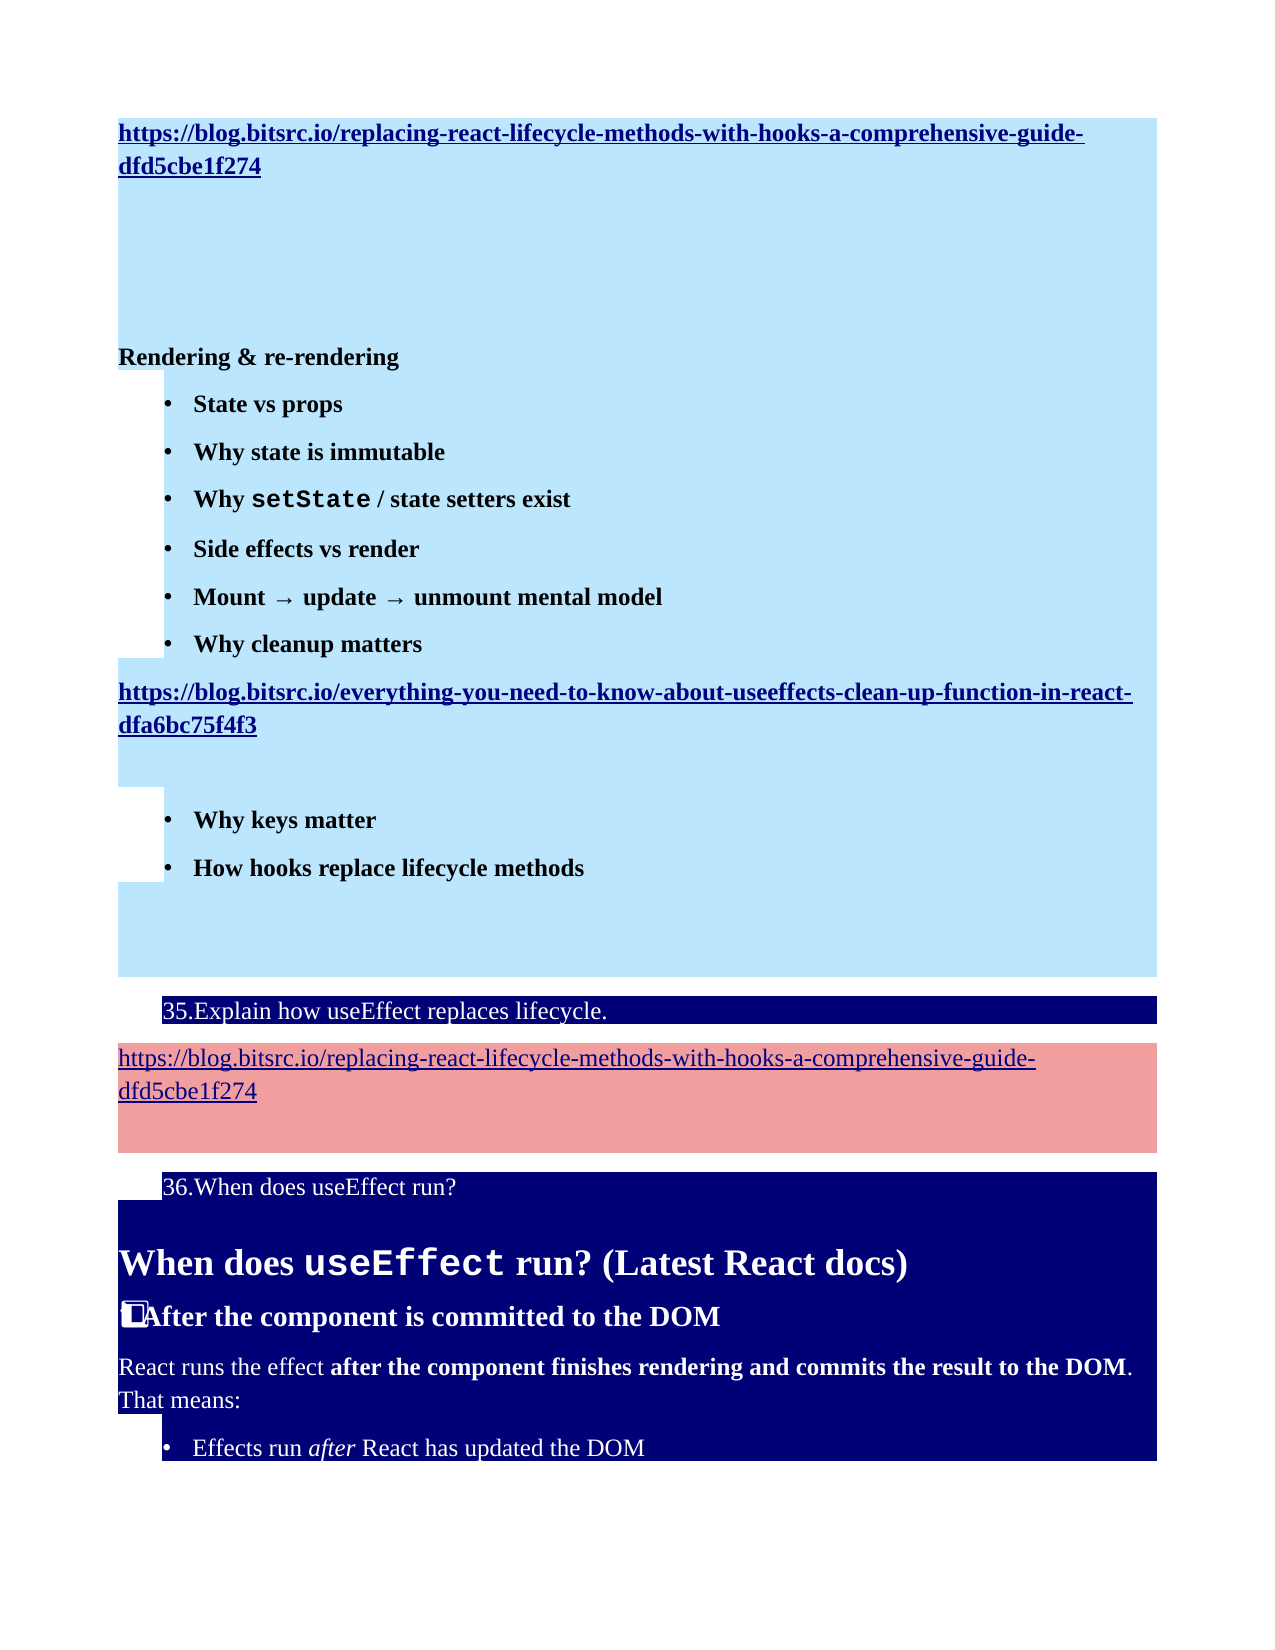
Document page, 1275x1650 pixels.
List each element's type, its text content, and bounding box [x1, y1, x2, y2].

subtitle When does useEffect run? (Latest React docs) [118, 1240, 1157, 1286]
text Rendering & re-rendering [118, 342, 1157, 370]
list State vs props [164, 389, 1157, 418]
list Explain how useEffect replaces lifecycle. [162, 996, 1157, 1024]
list How hooks replace lifecycle methods [164, 853, 1157, 882]
list Mount → update → unmount mental model [164, 582, 1157, 611]
list Why setState / state setters exist [164, 484, 1157, 515]
list Why keys matter [164, 805, 1157, 834]
list When does useEffect run? [162, 1172, 1157, 1200]
text https://blog.bitsrc.io/replacing-react-lifecycle-methods-with-hooks-a-comprehensive-guide-dfd5cbe1f274 [118, 118, 1157, 180]
text https://blog.bitsrc.io/replacing-react-lifecycle-methods-with-hooks-a-comprehensive-guide-dfd5cbe1f274 [118, 1043, 1157, 1105]
list Effects run after React has updated the DOM [162, 1433, 1157, 1461]
text https://blog.bitsrc.io/everything-you-need-to-know-about-useeffects-clean-up-function-in-react-dfa6bc75f4f3 [118, 677, 1157, 739]
list Why cleanup matters [164, 629, 1157, 658]
list Why state is immutable [164, 437, 1157, 466]
list Side effects vs render [164, 534, 1157, 563]
subtitle 1️⃣ After the component is committed to the DOM [118, 1299, 1157, 1332]
text React runs the effect after the component finishes rendering and commits the result to the DOM. That means: [118, 1352, 1157, 1414]
